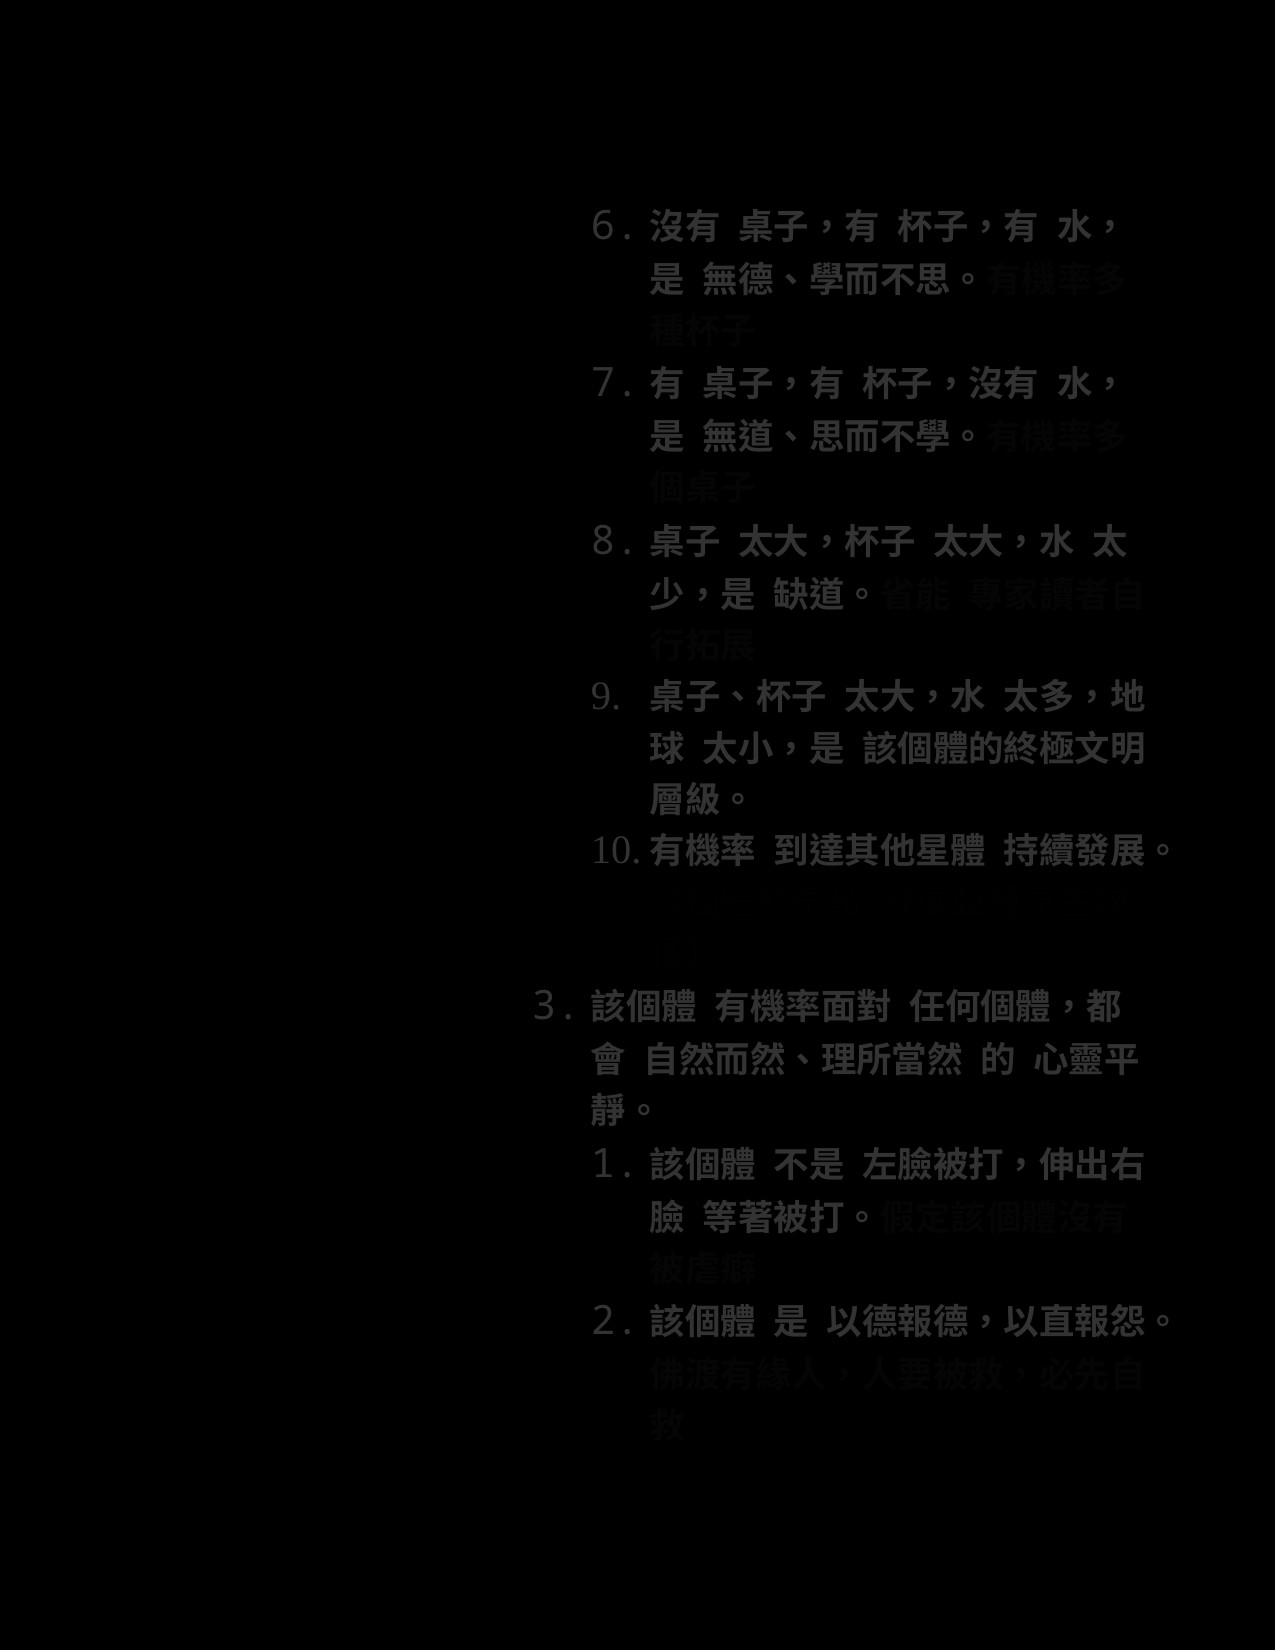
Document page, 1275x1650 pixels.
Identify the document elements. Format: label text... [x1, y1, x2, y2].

list 有機率 到達其他星體 持續發展。（個體的奇點 發展亞種原生物種） [591, 822, 1157, 976]
list 有 桌子，有 杯子，沒有 水，是 無道、思而不學。有機率多個桌子 [591, 353, 1157, 511]
list 沒有 桌子，有 杯子，有 水，是 無德、學而不思。有機率多種杯子 [591, 196, 1157, 353]
list 桌子、杯子 太大，水 太多，地球 太小，是 該個體的終極文明層級。 [591, 669, 1157, 822]
list 該個體 不是 左臉被打，伸出右臉 等著被打。假定該個體沒有被虐癖 [591, 1134, 1157, 1291]
list 該個體 有機率面對 任何個體，都會 自然而然、理所當然 的 心靈平靜。 [532, 976, 1157, 1134]
list 桌子 太大，杯子 太大，水 太少，是 缺道。省能 專家讀者自行拓展 [591, 511, 1157, 669]
list 該個體 是 以德報德，以直報怨。佛渡有緣人，人要被救，必先自救 [591, 1291, 1157, 1449]
